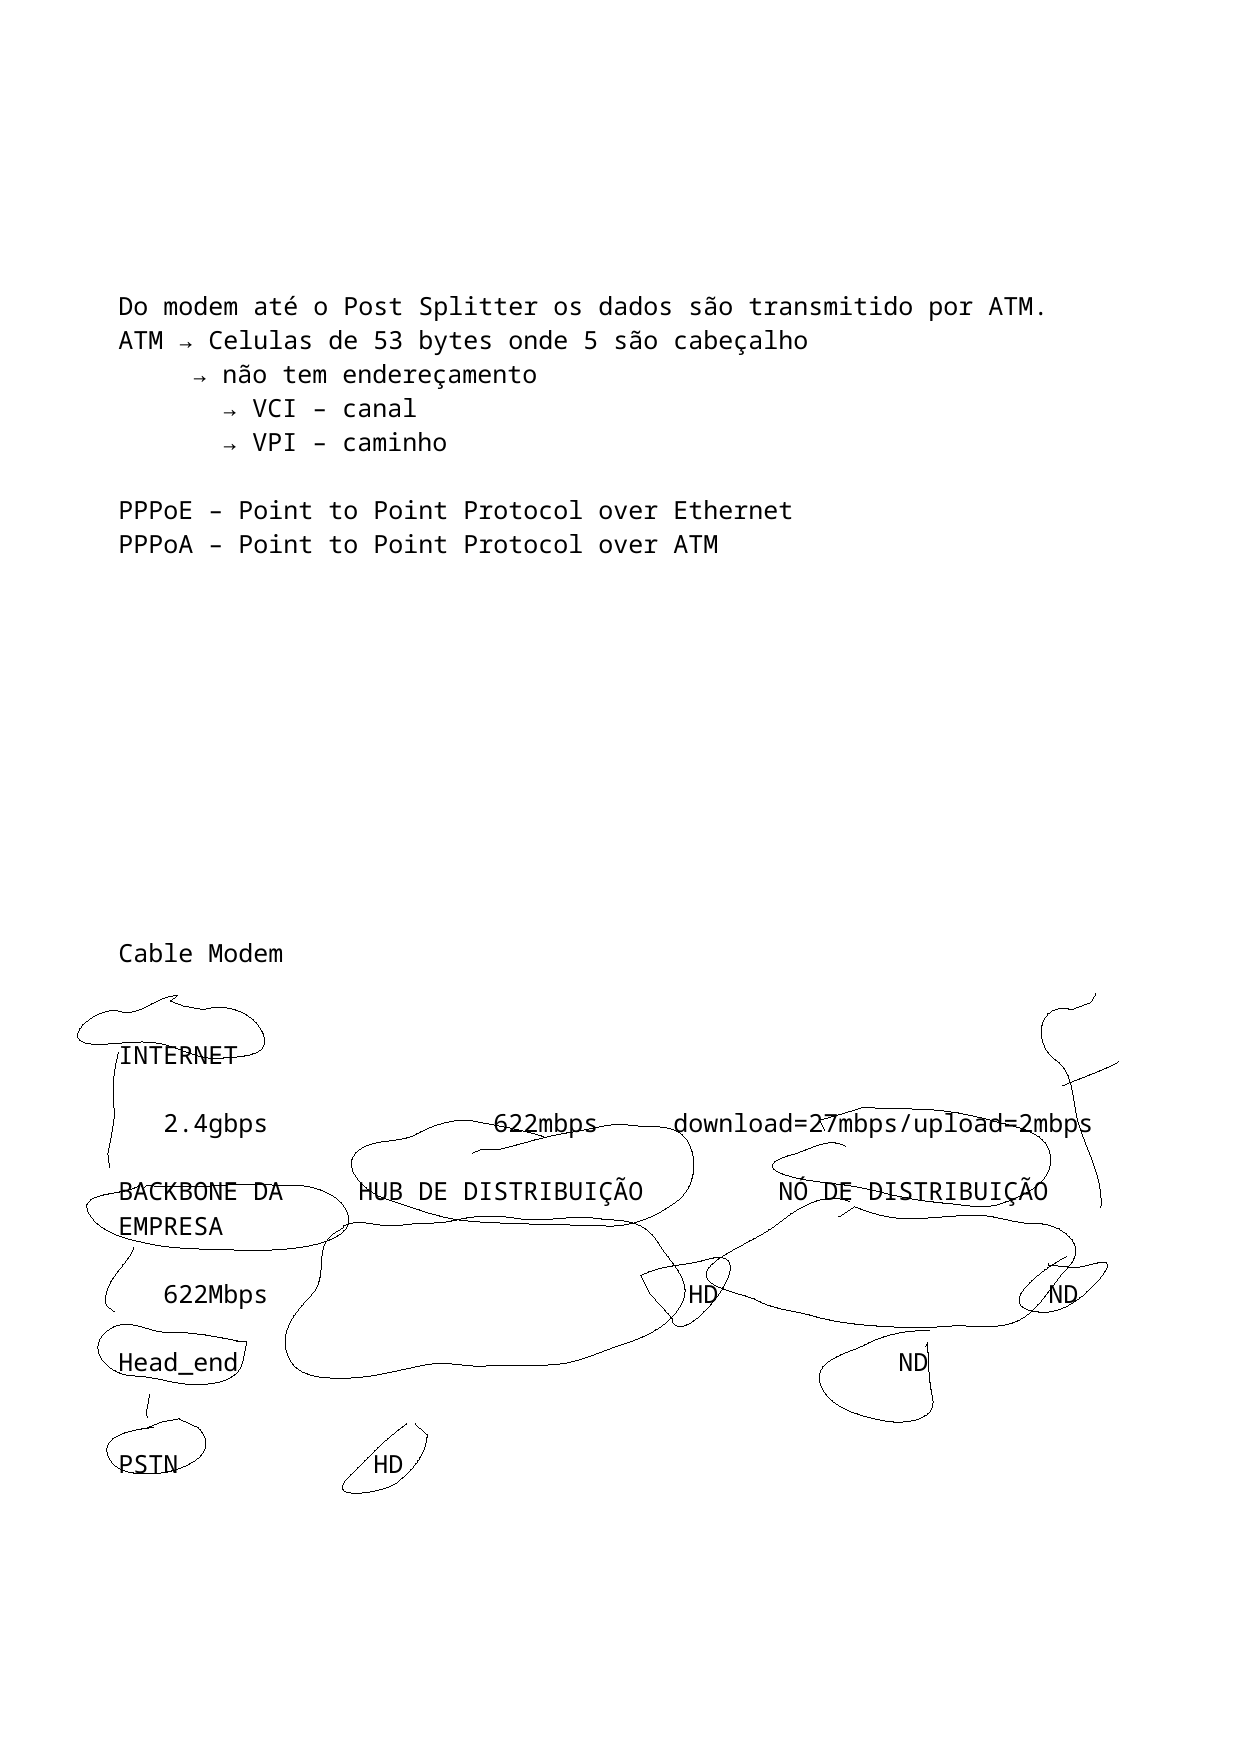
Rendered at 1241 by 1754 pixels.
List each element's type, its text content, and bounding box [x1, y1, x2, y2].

text Cable Modem [118, 936, 1122, 970]
text BACKBONE DA HUB DE DISTRIBUIÇÃO NÓ DE DISTRIBUIÇÃO [118, 1174, 1122, 1208]
text Do modem até o Post Splitter os dados são transmitido por ATM. [118, 288, 1122, 322]
text 2.4gbps 622mbps download=27mbps/upload=2mbps [118, 1106, 1122, 1140]
text INTERNET [118, 1038, 1122, 1072]
text PPPoA – Point to Point Protocol over ATM [118, 527, 1122, 561]
text ATM → Celulas de 53 bytes onde 5 são cabeçalho [118, 322, 1122, 357]
text EMPRESA [118, 1208, 1122, 1242]
text → não tem endereçamento [118, 357, 1122, 391]
text Head_end ND [118, 1344, 1122, 1378]
text → VPI – caminho [118, 425, 1122, 459]
text PPPoE – Point to Point Protocol over Ethernet [118, 493, 1122, 527]
text 622Mbps HD ND [118, 1276, 1122, 1310]
text PSTN HD [118, 1447, 1122, 1481]
text → VCI – canal [118, 391, 1122, 425]
